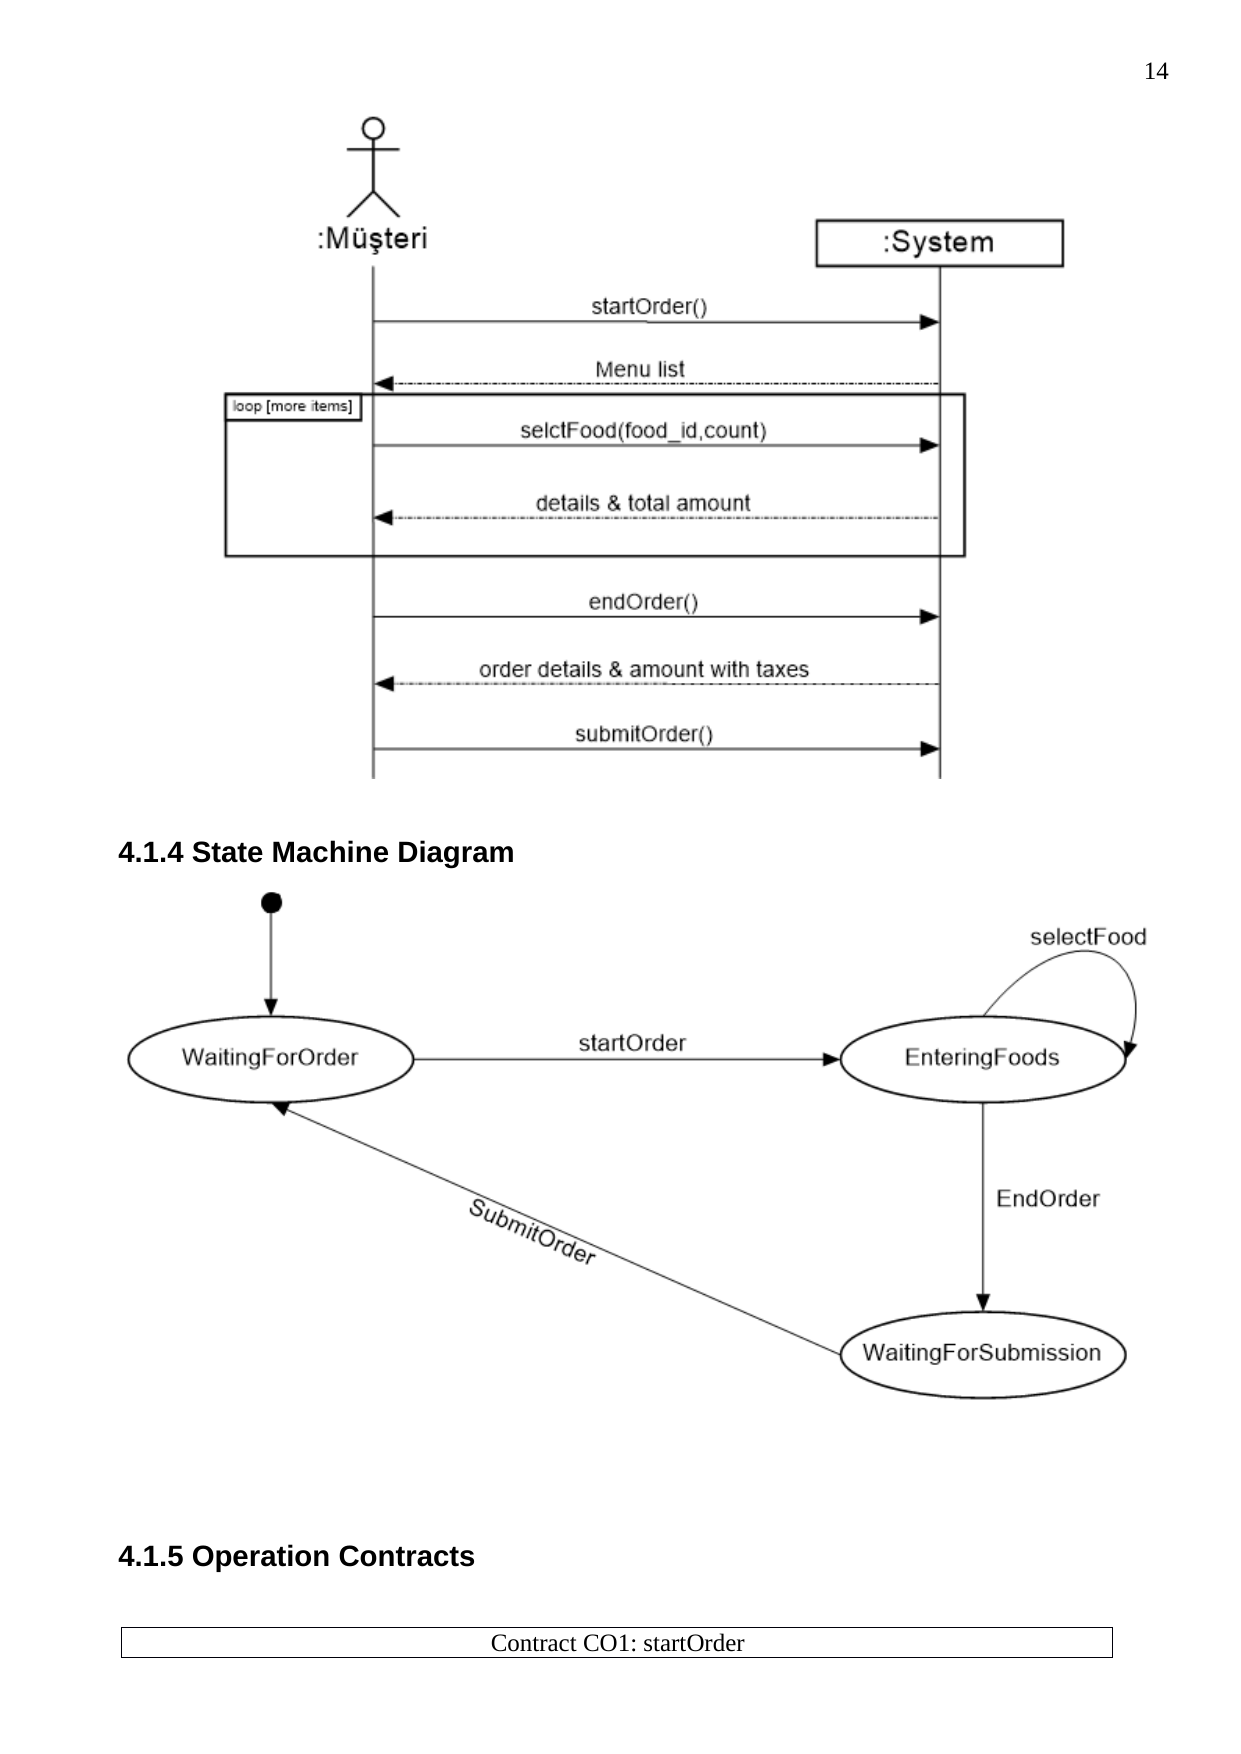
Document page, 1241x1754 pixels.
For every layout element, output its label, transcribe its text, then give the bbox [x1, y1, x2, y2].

table_header Contract CO1: startOrder [122, 1628, 1112, 1657]
picture [222, 114, 1065, 779]
subtitle 4.1.5 Operation Contracts [118, 1539, 1168, 1573]
picture [126, 891, 1177, 1401]
subtitle 4.1.4 State Machine Diagram [118, 834, 1168, 868]
